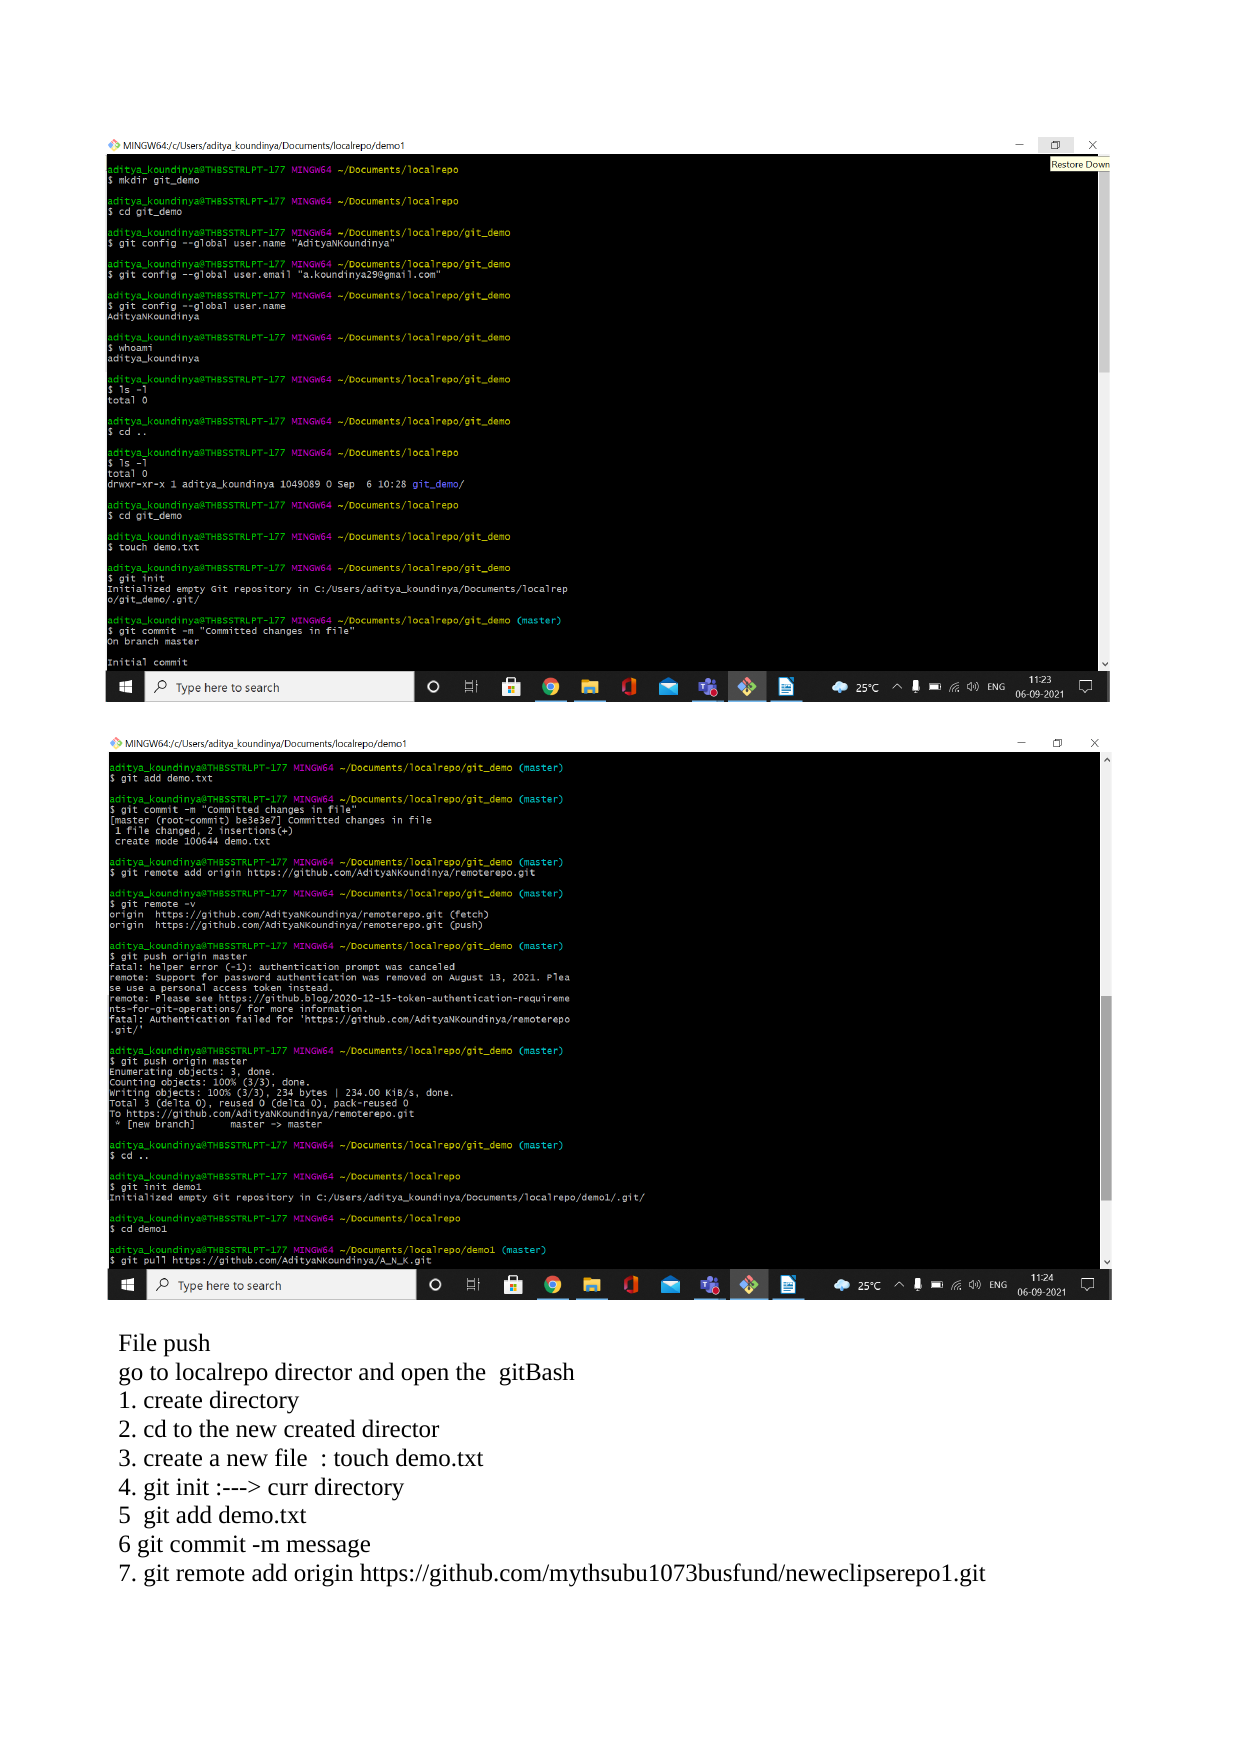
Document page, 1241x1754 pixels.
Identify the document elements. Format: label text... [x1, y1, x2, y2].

picture [107, 734, 1112, 1300]
picture [105, 137, 1110, 702]
text File push go to localrepo director and open the gitBash 1. create directory 2. cd to the new created director 3. create a new file : touch demo.txt 4. git init :---> curr directory 5 git add demo.txt 6 git commit -m message 7. git remote add origin https://github.com/mythsubu1073busfund/neweclipserepo1.git [118, 1328, 1122, 1587]
